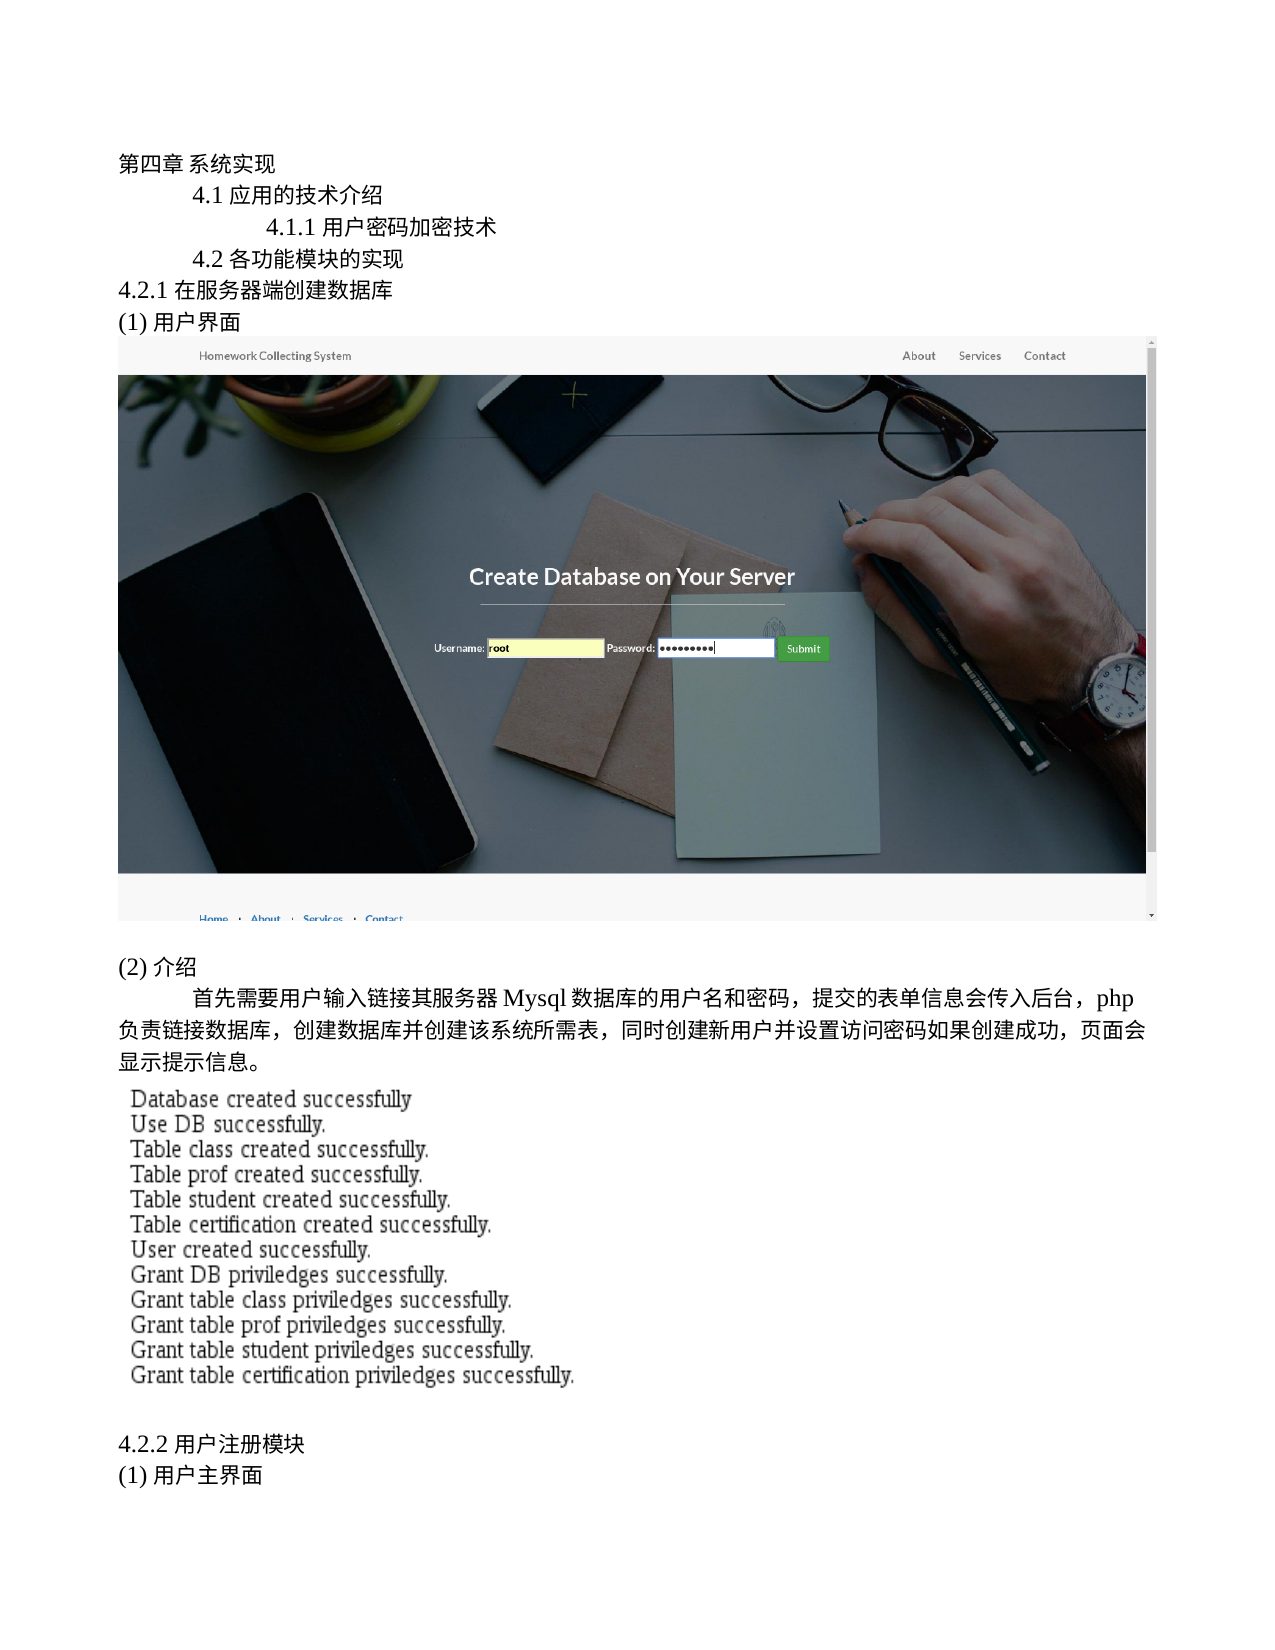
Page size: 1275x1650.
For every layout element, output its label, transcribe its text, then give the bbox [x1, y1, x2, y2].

text 4.2.2 用户注册模块 [118, 1427, 1157, 1458]
text 首先需要用户输入链接其服务器Mysql数据库的用户名和密码，提交的表单信息会传入后台，php负责链接数据库，创建数据库并创建该系统所需表，同时创建新用户并设置访问密码如果创建成功，页面会显示提示信息。 [118, 981, 1157, 1076]
text 4.2.1 在服务器端创建数据库 [118, 273, 1157, 305]
picture [118, 336, 1157, 921]
text 4.2 各功能模块的实现 [118, 242, 1157, 273]
text (1) 用户主界面 [118, 1458, 1157, 1490]
text 第四章 系统实现 [118, 147, 1157, 178]
picture [118, 1076, 686, 1399]
text 4.1 应用的技术介绍 [118, 178, 1157, 210]
text (1) 用户界面 [118, 305, 1157, 336]
text (2) 介绍 [118, 949, 1157, 981]
text 4.1.1 用户密码加密技术 [118, 210, 1157, 242]
